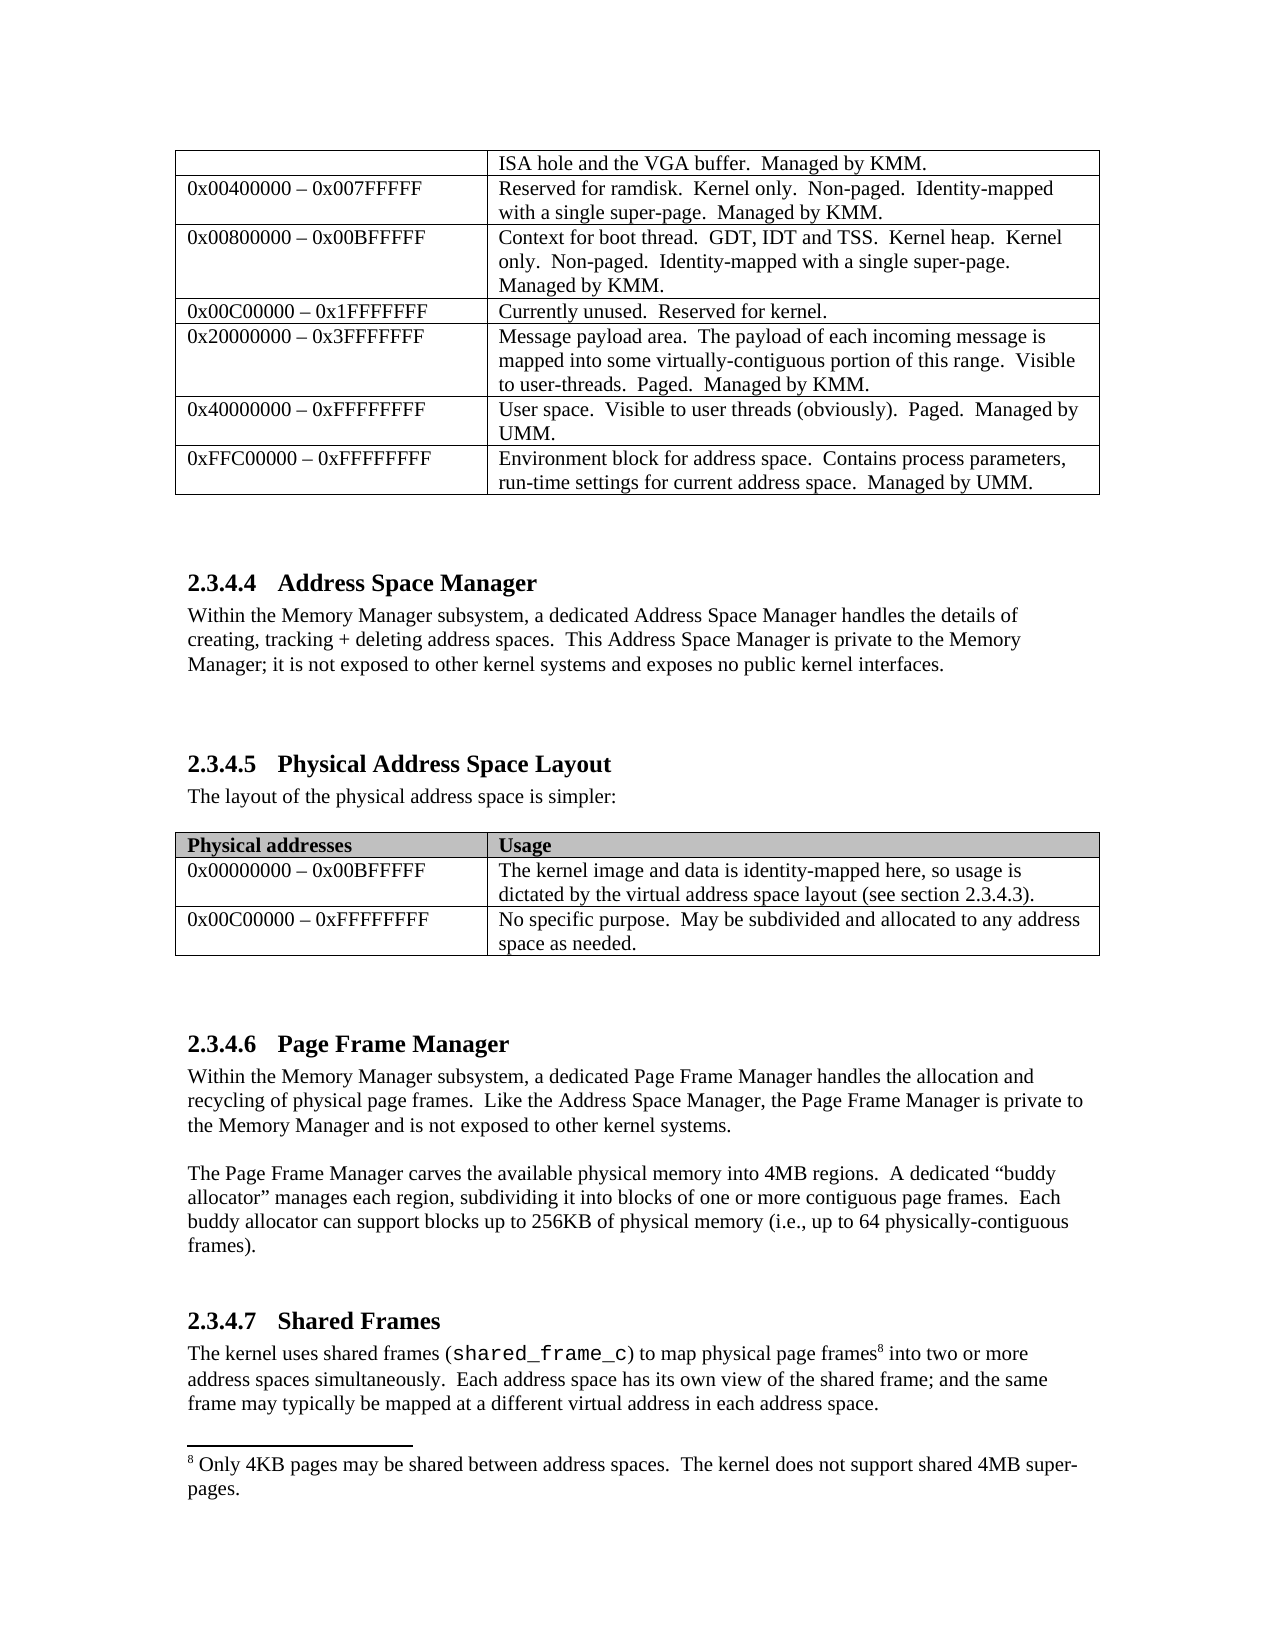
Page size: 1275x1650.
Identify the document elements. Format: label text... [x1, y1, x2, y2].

table_cell 0x40000000 – 0xFFFFFFFF [176, 397, 487, 445]
subtitle Address Space Manager [187, 568, 1087, 597]
subtitle Page Frame Manager [187, 1029, 1087, 1058]
subtitle Physical Address Space Layout [187, 749, 1087, 777]
table_cell 0x00000000 – 0x00BFFFFF [176, 858, 487, 906]
table_cell Message payload area. The payload of each incoming message is mapped into some virtually-contiguous portion of this range. Visible to user-threads. Paged. Managed by KMM. [488, 324, 1099, 396]
subtitle Shared Frames [187, 1306, 1087, 1335]
text Within the Memory Manager subsystem, a dedicated Address Space Manager handles the details of creating, tracking + deleting address spaces. This Address Space Manager is private to the Memory Manager; it is not exposed to other kernel systems and exposes no public kernel interfaces. [187, 603, 1087, 676]
table_cell Reserved for ramdisk. Kernel only. Non-paged. Identity-mapped with a single super-page. Managed by KMM. [488, 176, 1099, 224]
table_cell 0x00800000 – 0x00BFFFFF [176, 225, 487, 297]
table_cell User space. Visible to user threads (obviously). Paged. Managed by UMM. [488, 397, 1099, 445]
table_header Usage [488, 833, 1099, 857]
table_cell 0x20000000 – 0x3FFFFFFF [176, 324, 487, 396]
table_cell No specific purpose. May be subdivided and allocated to any address space as needed. [488, 907, 1099, 955]
text The layout of the physical address space is simpler: [187, 784, 1087, 808]
table_cell 0x00C00000 – 0xFFFFFFFF [176, 907, 487, 955]
text The Page Frame Manager carves the available physical memory into 4MB regions. A dedicated “buddy allocator” manages each region, subdividing it into blocks of one or more contiguous page frames. Each buddy allocator can support blocks up to 256KB of physical memory (i.e., up to 64 physically-contiguous frames). [187, 1161, 1087, 1257]
text Within the Memory Manager subsystem, a dedicated Page Frame Manager handles the allocation and recycling of physical page frames. Like the Address Space Manager, the Page Frame Manager is private to the Memory Manager and is not exposed to other kernel systems. [187, 1064, 1087, 1137]
table_cell The kernel image and data is identity-mapped here, so usage is dictated by the virtual address space layout (see section 2.3.4.3). [488, 858, 1099, 906]
table_cell 0xFFC00000 – 0xFFFFFFFF [176, 446, 487, 494]
table_cell Environment block for address space. Contains process parameters, run-time settings for current address space. Managed by UMM. [488, 446, 1099, 494]
table_header Physical addresses [176, 833, 487, 857]
table_cell ISA hole and the VGA buffer. Managed by KMM. [488, 151, 1099, 175]
table_cell 0x00C00000 – 0x1FFFFFFF [176, 299, 487, 323]
text Only 4KB pages may be shared between address spaces. The kernel does not support shared 4MB super-pages. [187, 1452, 1087, 1500]
text The kernel uses shared frames (shared_frame_c) to map physical page frames into two or more address spaces simultaneously. Each address space has its own view of the shared frame; and the same frame may typically be mapped at a different virtual address in each address space. [187, 1341, 1087, 1415]
table_cell Context for boot thread. GDT, IDT and TSS. Kernel heap. Kernel only. Non-paged. Identity-mapped with a single super-page. Managed by KMM. [488, 225, 1099, 297]
table_cell Currently unused. Reserved for kernel. [488, 299, 1099, 323]
table_cell 0x00400000 – 0x007FFFFF [176, 176, 487, 224]
table_cell [176, 151, 487, 175]
